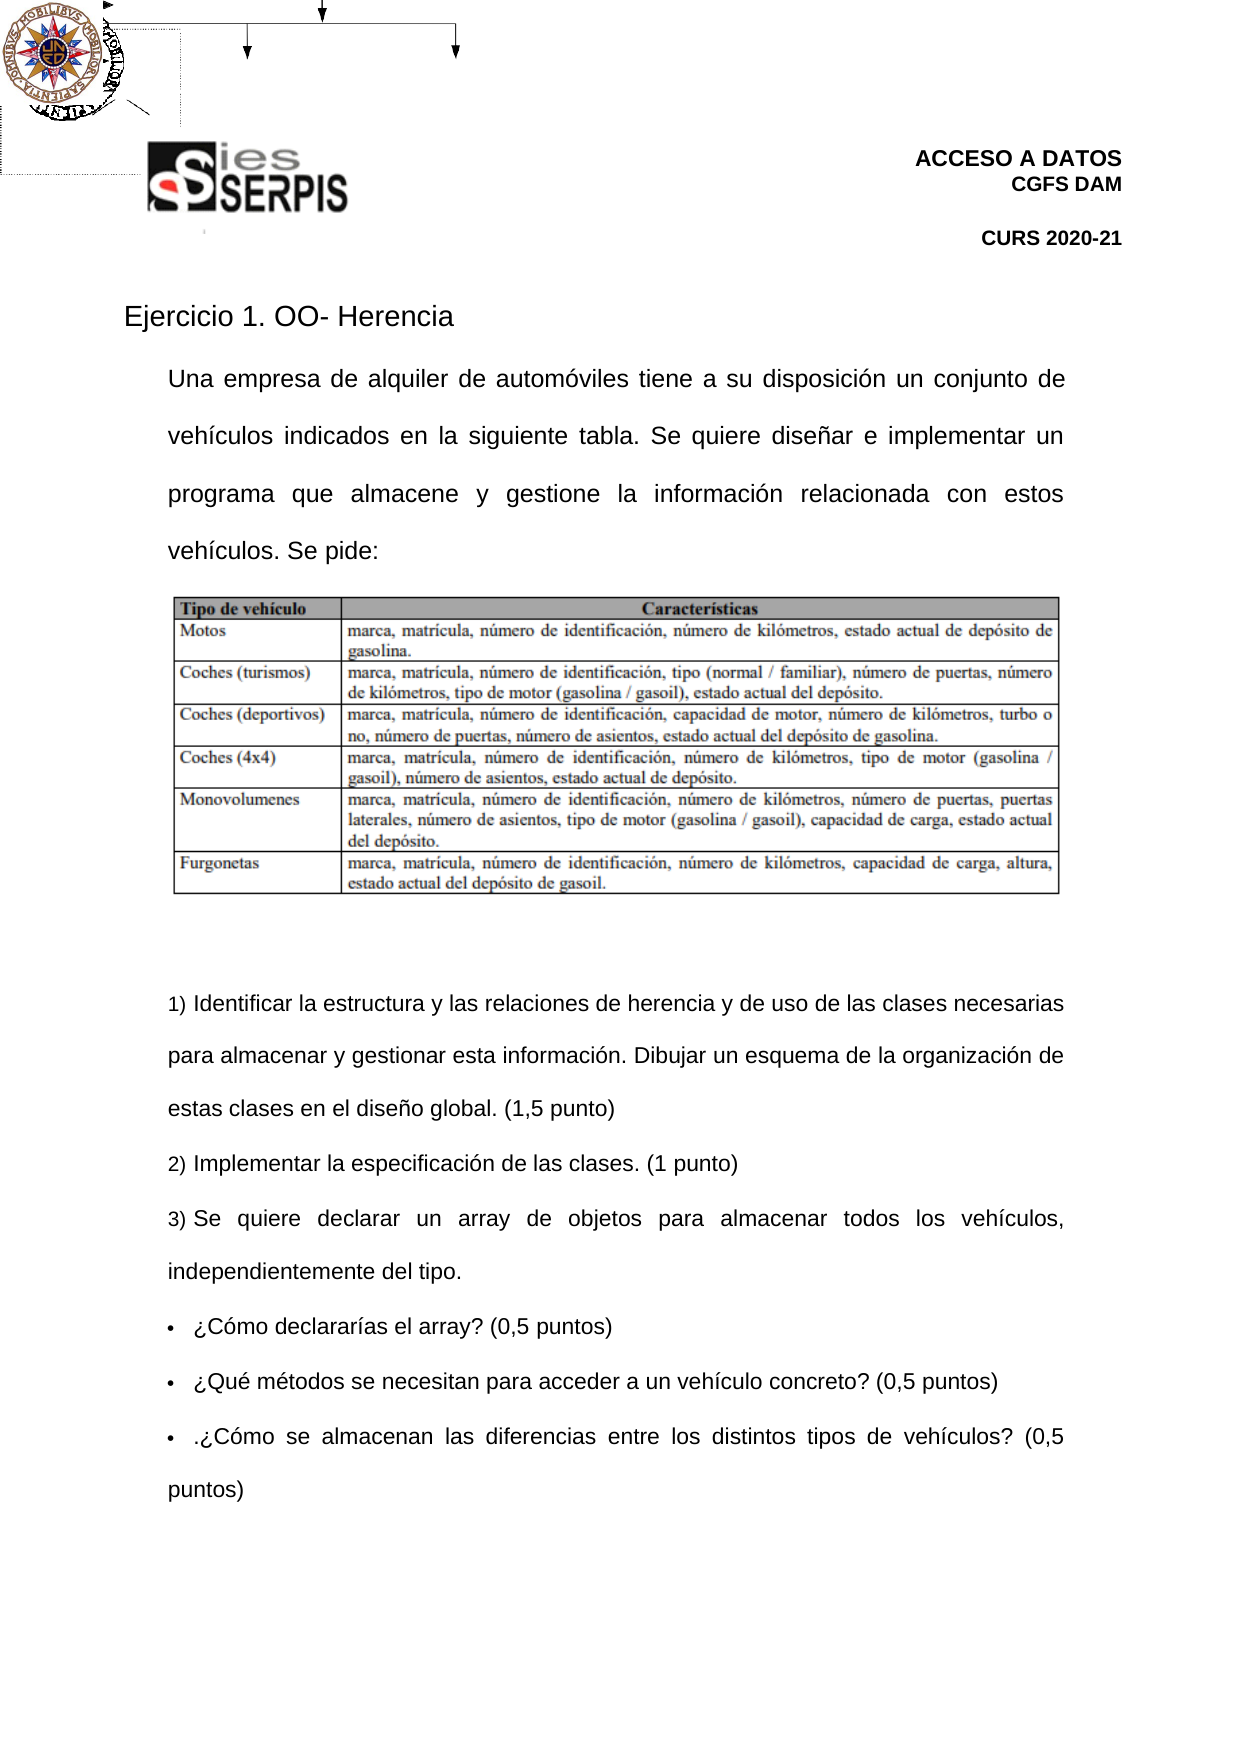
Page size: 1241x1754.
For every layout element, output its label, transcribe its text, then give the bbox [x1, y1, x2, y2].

picture [0, 0, 460, 175]
list Implementar la especificación de las clases. (1 punto) [168, 1150, 1065, 1177]
list Identificar la estructura y las relaciones de herencia y de uso de las clases necesarias para almacenar y gestionar esta información. Dibujar un esquema de la organización de estas clases en el diseño global. (1,5 punto) [168, 990, 1065, 1121]
picture [171, 593, 1069, 901]
list .¿Cómo se almacenan las diferencias entre los distintos tipos de vehículos? (0,5 puntos) [168, 1423, 1065, 1502]
list ¿Cómo declararías el array? (0,5 puntos) [168, 1313, 1065, 1339]
text Una empresa de alquiler de automóviles tiene a su disposición un conjunto de vehículos indicados en la siguiente tabla. Se quiere diseñar e implementar un programa que almacene y gestione la información relacionada con estos vehículos. Se pide: [168, 364, 1065, 565]
text Ejercicio 1. OO- Herencia [123, 299, 1122, 332]
list Se quiere declarar un array de objetos para almacenar todos los vehículos, independientemente del tipo. [168, 1205, 1065, 1284]
list ¿Qué métodos se necesitan para acceder a un vehículo concreto? (0,5 puntos) [168, 1368, 1065, 1394]
